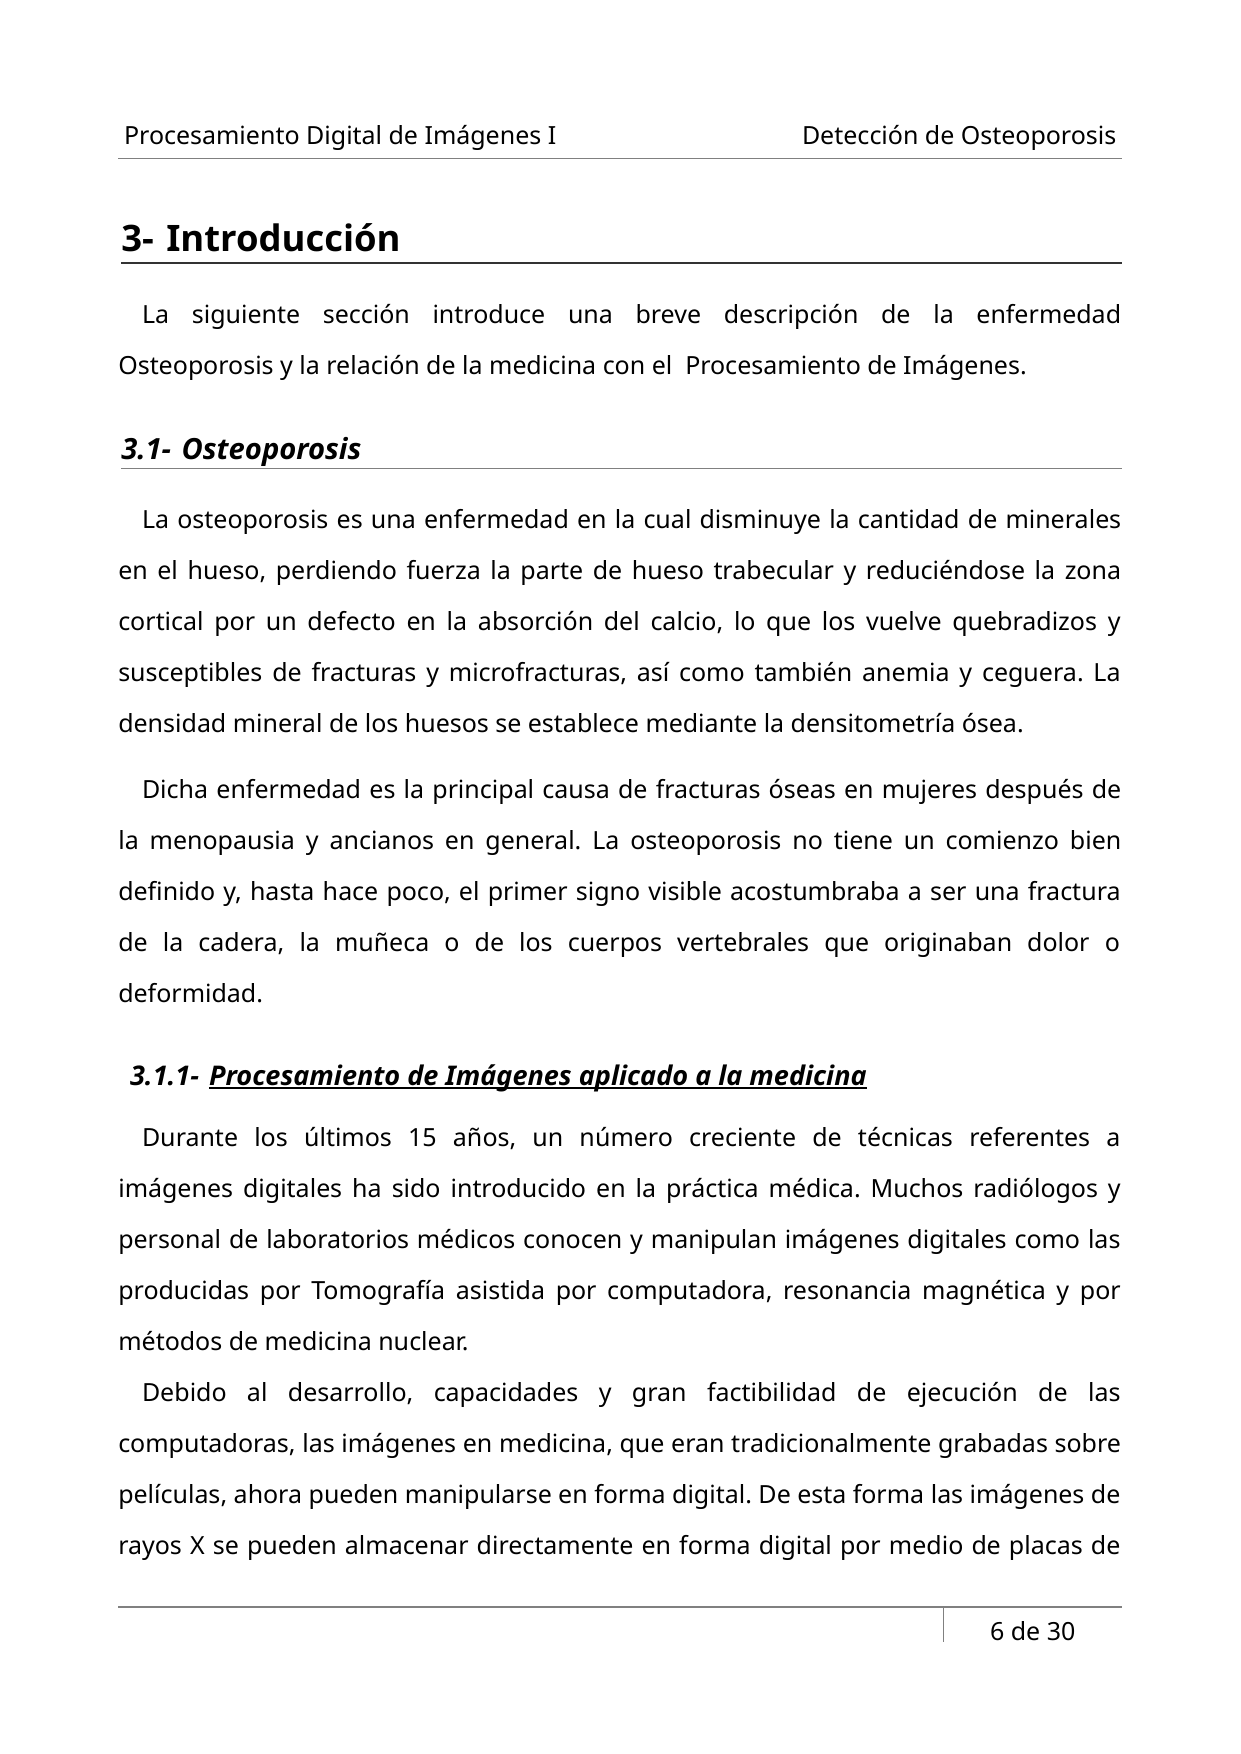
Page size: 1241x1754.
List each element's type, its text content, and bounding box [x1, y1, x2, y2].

text Durante los últimos 15 años, un número creciente de técnicas referentes a imágenes digitales ha sido introducido en la práctica médica. Muchos radiólogos y personal de laboratorios médicos conocen y manipulan imágenes digitales como las producidas por Tomografía asistida por computadora, resonancia magnética y por métodos de medicina nuclear. [118, 1119, 1122, 1358]
subtitle Osteoporosis [121, 428, 1122, 468]
subtitle Procesamiento de Imágenes aplicado a la medicina [130, 1056, 1110, 1093]
text Dicha enfermedad es la principal causa de fracturas óseas en mujeres después de la menopausia y ancianos en general. La osteoporosis no tiene un comienzo bien definido y, hasta hace poco, el primer signo visible acostumbraba a ser una fractura de la cadera, la muñeca o de los cuerpos vertebrales que originaban dolor o deformidad. [118, 771, 1122, 1009]
text La siguiente sección introduce una breve descripción de la enfermedad Osteoporosis y la relación de la medicina con el Procesamiento de Imágenes. [118, 297, 1122, 382]
subtitle Introducción [121, 213, 1122, 262]
text La osteoporosis es una enfermedad en la cual disminuye la cantidad de minerales en el hueso, perdiendo fuerza la parte de hueso trabecular y reduciéndose la zona cortical por un defecto en la absorción del calcio, lo que los vuelve quebradizos y susceptibles de fracturas y microfracturas, así como también anemia y ceguera. La densidad mineral de los huesos se establece mediante la densitometría ósea. [118, 501, 1122, 740]
text Debido al desarrollo, capacidades y gran factibilidad de ejecución de las computadoras, las imágenes en medicina, que eran tradicionalmente grabadas sobre películas, ahora pueden manipularse en forma digital. De esta forma las imágenes de rayos X se pueden almacenar directamente en forma digital por medio de placas de [118, 1375, 1122, 1562]
